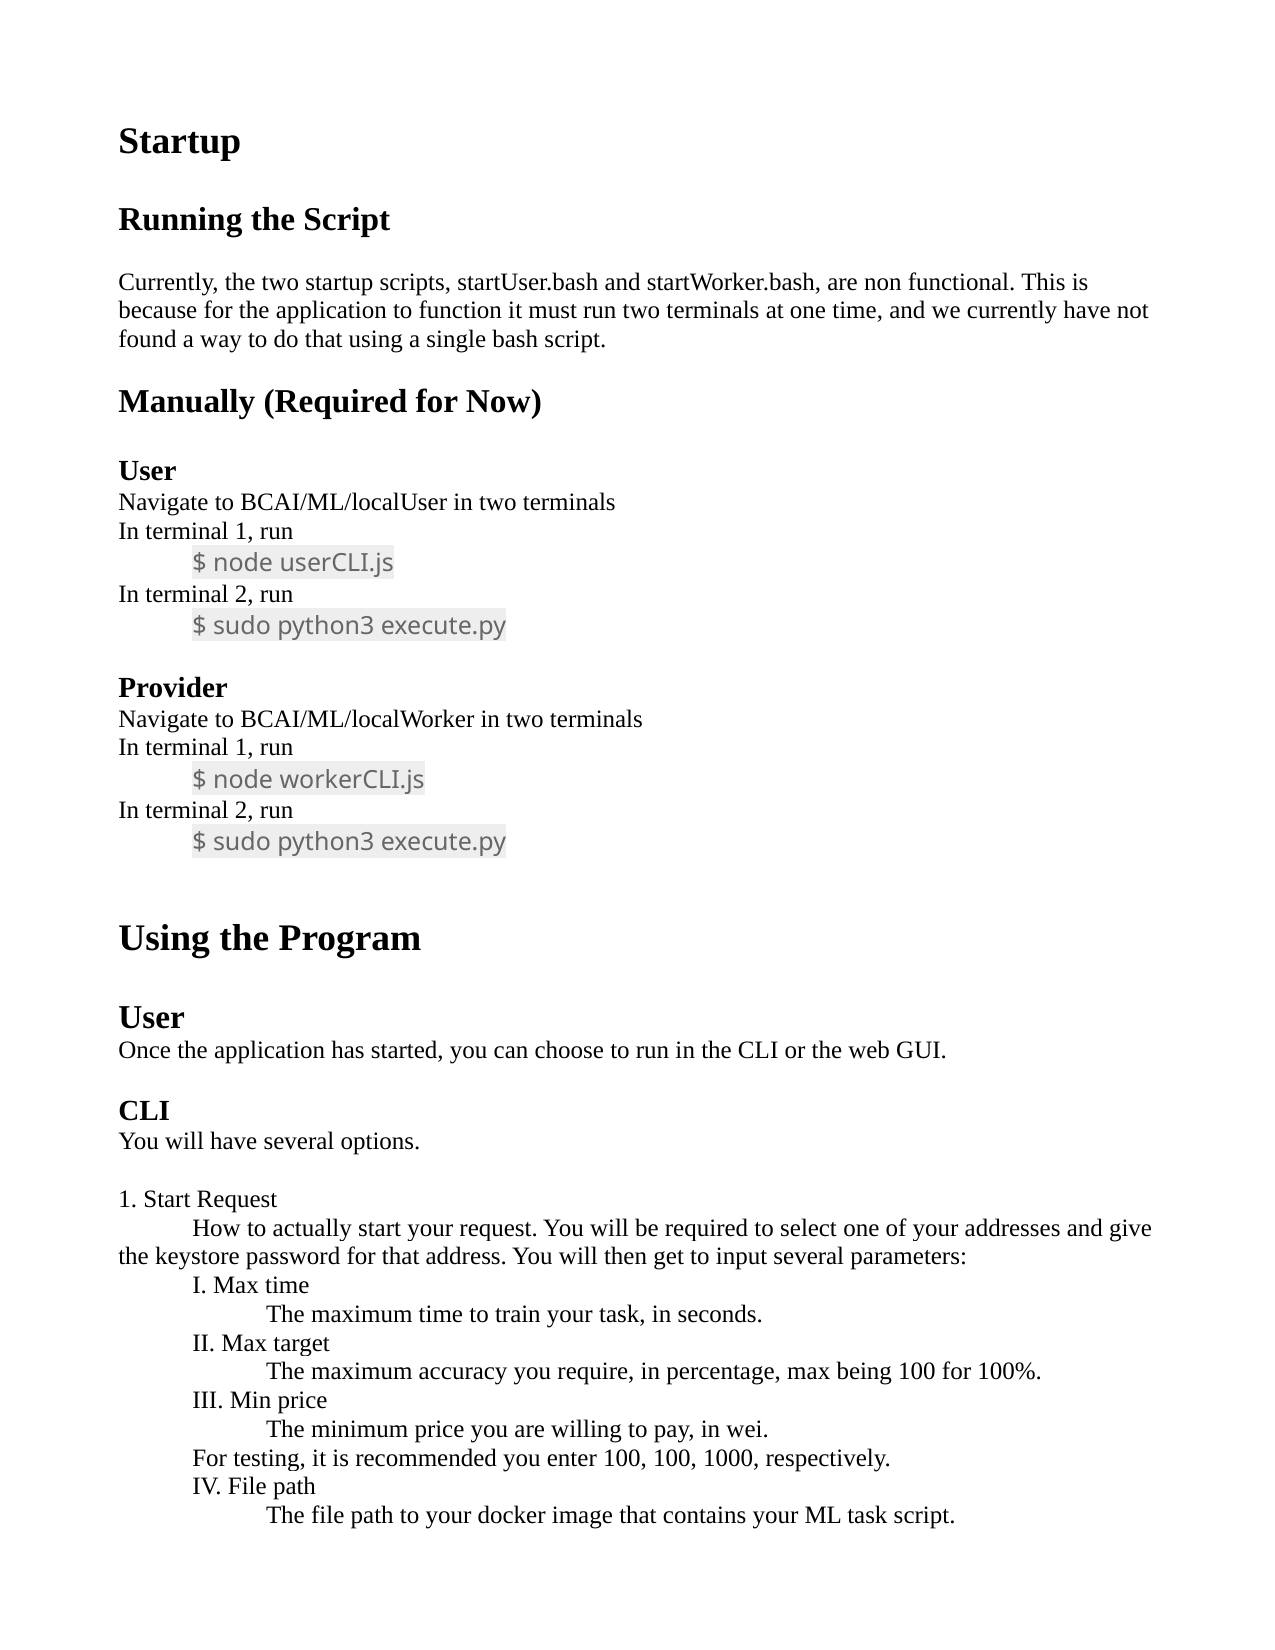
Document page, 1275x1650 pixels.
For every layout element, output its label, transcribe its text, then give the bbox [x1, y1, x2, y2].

text Running the Script [118, 199, 1157, 238]
text III. Min price [118, 1385, 1157, 1414]
text The maximum time to train your task, in seconds. [118, 1299, 1157, 1328]
text Navigate to BCAI/ML/localUser in two terminals [118, 487, 1157, 516]
text I. Max time [118, 1270, 1157, 1299]
text How to actually start your request. You will be required to select one of your addresses and give the keystore password for that address. You will then get to input several parameters: [118, 1213, 1157, 1270]
text User [118, 997, 1157, 1035]
text Provider [118, 670, 1157, 704]
text The maximum accuracy you require, in percentage, max being 100 for 100%. [118, 1356, 1157, 1385]
text In terminal 2, run [118, 579, 1157, 607]
text Currently, the two startup scripts, startUser.bash and startWorker.bash, are non functional. This is because for the application to function it must run two terminals at one time, and we currently have not found a way to do that using a single bash script. [118, 267, 1157, 353]
text The minimum price you are willing to pay, in wei. [118, 1414, 1157, 1443]
text Manually (Required for Now) [118, 382, 1157, 420]
text In terminal 1, run [118, 516, 1157, 544]
text $ node workerCLI.js [118, 761, 1157, 795]
text $ node userCLI.js [118, 544, 1157, 579]
text $ sudo python3 execute.py [118, 607, 1157, 641]
text 1. Start Request [118, 1184, 1157, 1213]
text Startup [118, 118, 1157, 161]
text The file path to your docker image that contains your ML task script. [118, 1500, 1157, 1529]
text User [118, 453, 1157, 487]
text Using the Program [118, 916, 1157, 959]
text Once the application has started, you can choose to run in the CLI or the web GUI. [118, 1035, 1157, 1064]
text For testing, it is recommended you enter 100, 100, 1000, respectively. [118, 1443, 1157, 1471]
text IV. File path [118, 1471, 1157, 1500]
text In terminal 1, run [118, 732, 1157, 761]
text $ sudo python3 execute.py [118, 824, 1157, 858]
text In terminal 2, run [118, 795, 1157, 824]
text CLI [118, 1093, 1157, 1126]
text Navigate to BCAI/ML/localWorker in two terminals [118, 704, 1157, 732]
text You will have several options. [118, 1126, 1157, 1155]
text II. Max target [118, 1328, 1157, 1356]
